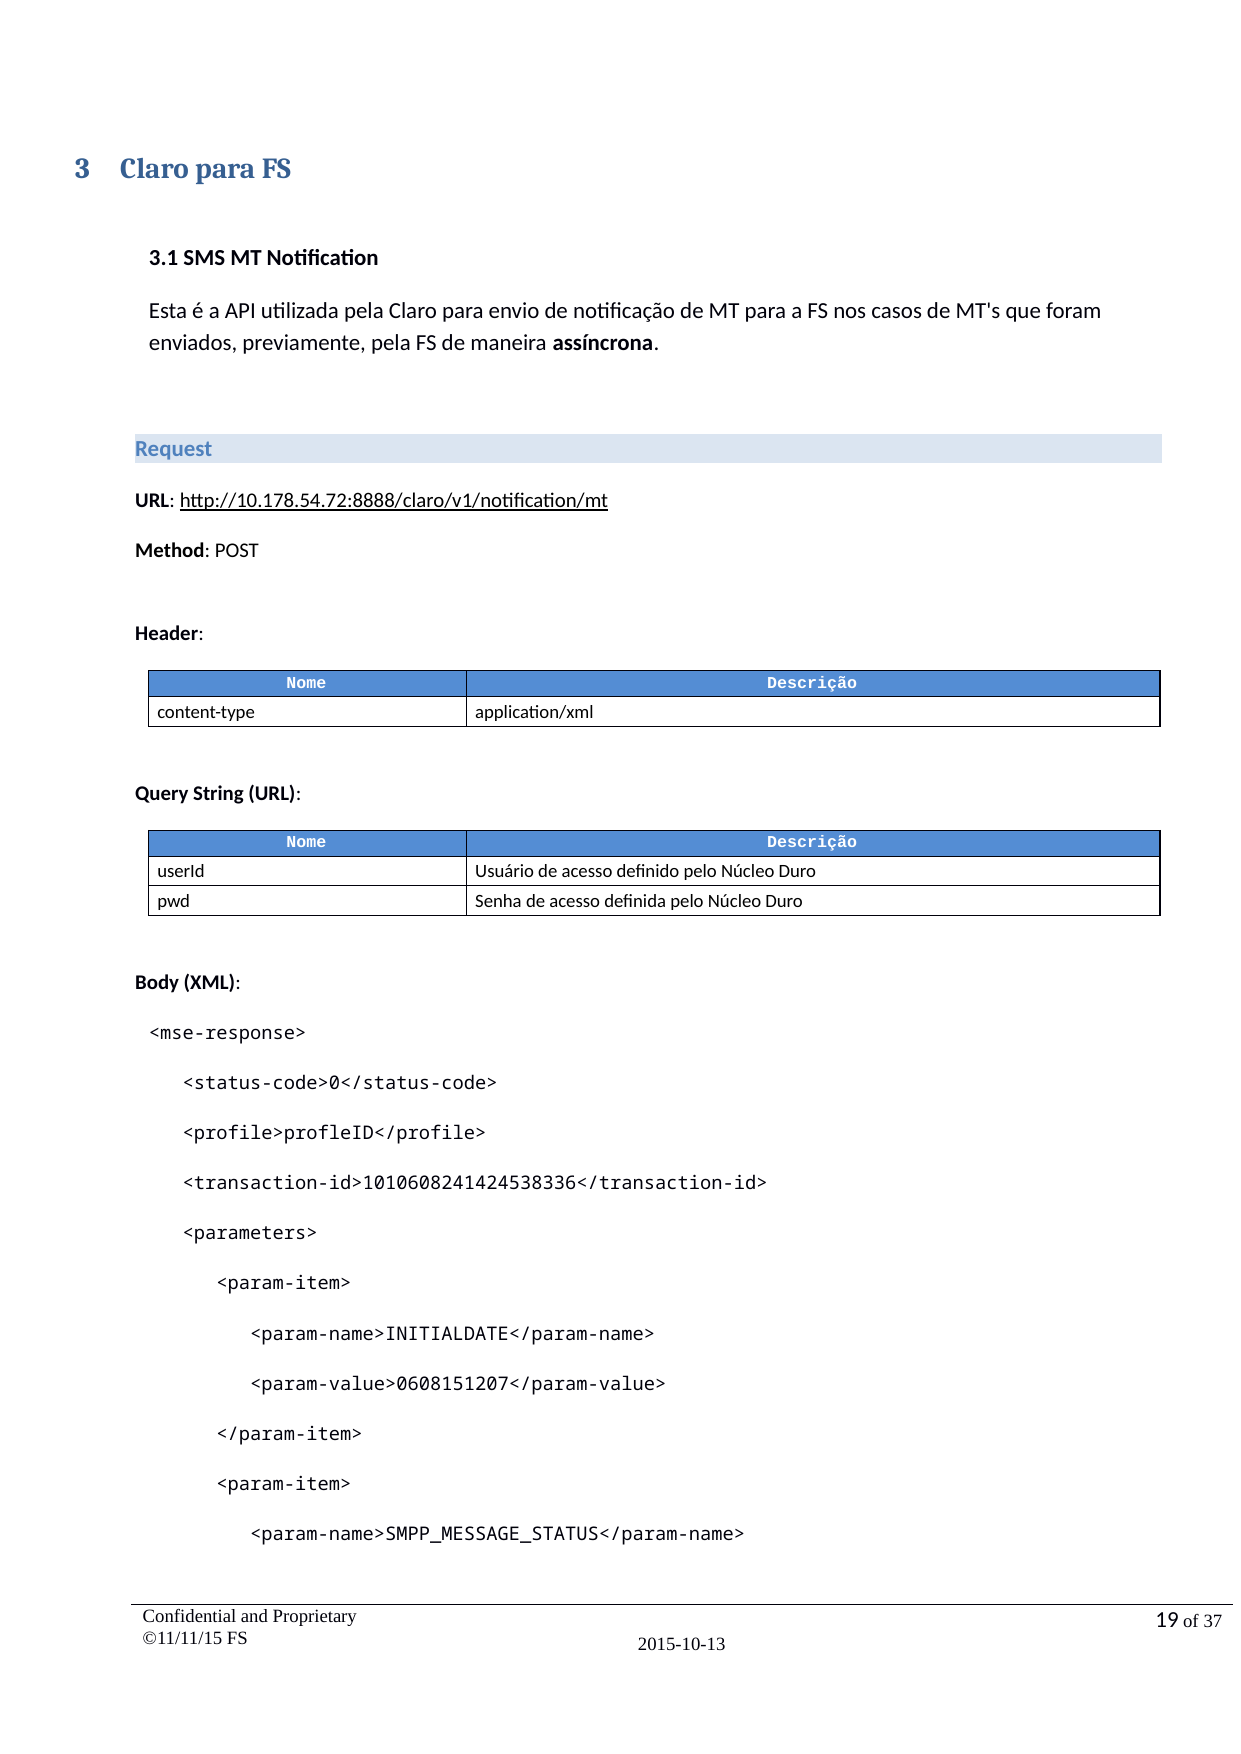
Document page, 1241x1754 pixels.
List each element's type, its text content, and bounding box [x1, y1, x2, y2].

text <status-code>0</status-code> [149, 1069, 1162, 1095]
text <param-item> [149, 1270, 1162, 1295]
table_header Descrição [467, 831, 1159, 856]
table_header Nome [149, 831, 466, 856]
text <param-name>INITIALDATE</param-name> [149, 1320, 1162, 1345]
table_cell pwd [149, 886, 466, 915]
table_cell Usuário de acesso definido pelo Núcleo Duro [467, 857, 1159, 885]
table_cell application/xml [467, 697, 1159, 726]
text <param-name>SMPP_MESSAGE_STATUS</param-name> [149, 1520, 1162, 1546]
table_header Descrição [467, 671, 1159, 696]
table_cell Senha de acesso definida pelo Núcleo Duro [467, 886, 1159, 915]
text Request [135, 434, 1162, 463]
text </param-item> [149, 1420, 1162, 1446]
text Esta é a API utilizada pela Claro para envio de notificação de MT para a FS nos casos de MT's que foram enviados, previamente, pela FS de maneira assíncrona. [149, 296, 1162, 357]
text <transaction-id>1010608241424538336</transaction-id> [149, 1169, 1162, 1195]
text Query String (URL): [135, 780, 1162, 805]
text <parameters> [149, 1219, 1162, 1245]
text Header: [135, 620, 1162, 646]
text <param-item> [149, 1470, 1162, 1496]
table_cell userId [149, 857, 466, 885]
text Body (XML): [135, 969, 1162, 994]
table_cell content-type [149, 697, 466, 726]
text <mse-response> [149, 1019, 1162, 1045]
text Method: POST [135, 538, 1162, 595]
text 3.1 SMS MT Notification [149, 243, 1162, 271]
subtitle Claro para FS [75, 152, 1162, 185]
text URL: http://10.178.54.72:8888/claro/v1/notification/mt [135, 488, 1162, 513]
table_header Nome [149, 671, 466, 696]
text <param-value>0608151207</param-value> [149, 1370, 1162, 1395]
text <profile>profleID</profile> [149, 1119, 1162, 1145]
